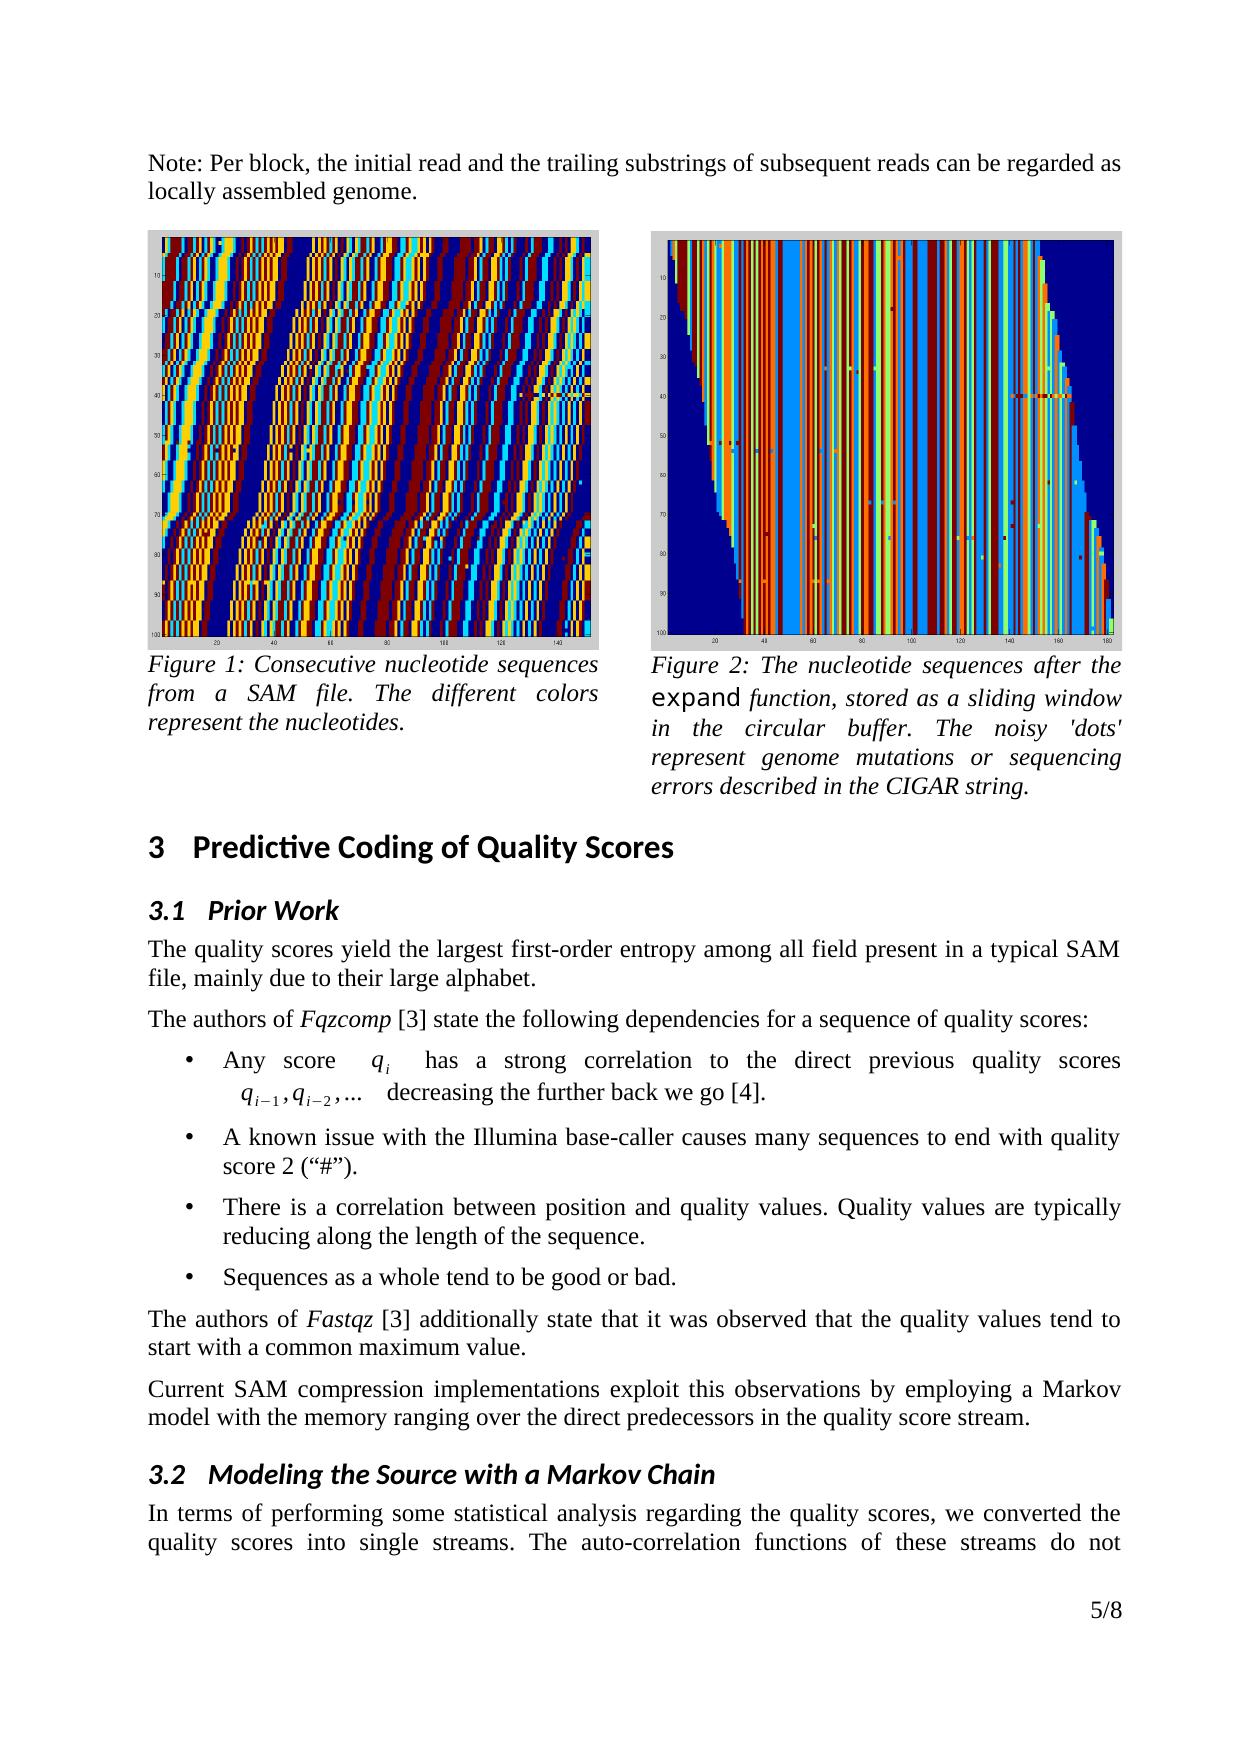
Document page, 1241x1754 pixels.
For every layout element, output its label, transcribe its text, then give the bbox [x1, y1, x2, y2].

text The authors of Fqzcomp [3] state the following dependencies for a sequence of quality scores: [148, 1004, 1122, 1033]
text In terms of performing some statistical analysis regarding the quality scores, we converted the quality scores into single streams. The auto-correlation functions of these streams do not [148, 1498, 1122, 1556]
list Sequences as a whole tend to be good or bad. [185, 1262, 1122, 1291]
list Any score has a strong correlation to the direct previous quality scores decreasing the further back we go [4]. [185, 1045, 1122, 1110]
list There is a correlation between position and quality values. Quality values are typically reducing along the length of the sequence. [185, 1192, 1122, 1250]
text Figure 2: The nucleotide sequences after the expand function, stored as a sliding window in the circular buffer. The noisy 'dots' represent genome mutations or sequencing errors described in the CIGAR string. [651, 651, 1122, 800]
text Figure 1: Consecutive nucleotide sequences from a SAM file. The different colors represent the nucleotides. [148, 650, 599, 736]
text The quality scores yield the largest first-order entropy among all field present in a typical SAM file, mainly due to their large alphabet. [148, 934, 1122, 991]
subtitle Prior Work [148, 892, 1122, 928]
subtitle Predictive Coding of Quality Scores [148, 826, 1122, 867]
text The authors of Fastqz [3] additionally state that it was observed that the quality values tend to start with a common maximum value. [148, 1304, 1122, 1361]
picture [147, 230, 599, 650]
text Current SAM compression implementations exploit this observations by employing a Markov model with the memory ranging over the direct predecessors in the quality score stream. [148, 1374, 1122, 1431]
subtitle Modeling the Source with a Markov Chain [148, 1456, 1122, 1492]
picture [650, 231, 1123, 651]
list A known issue with the Illumina base-caller causes many sequences to end with quality score 2 (“#”). [185, 1122, 1122, 1180]
text Note: Per block, the initial read and the trailing substrings of subsequent reads can be regarded as locally assembled genome. [148, 148, 1122, 205]
